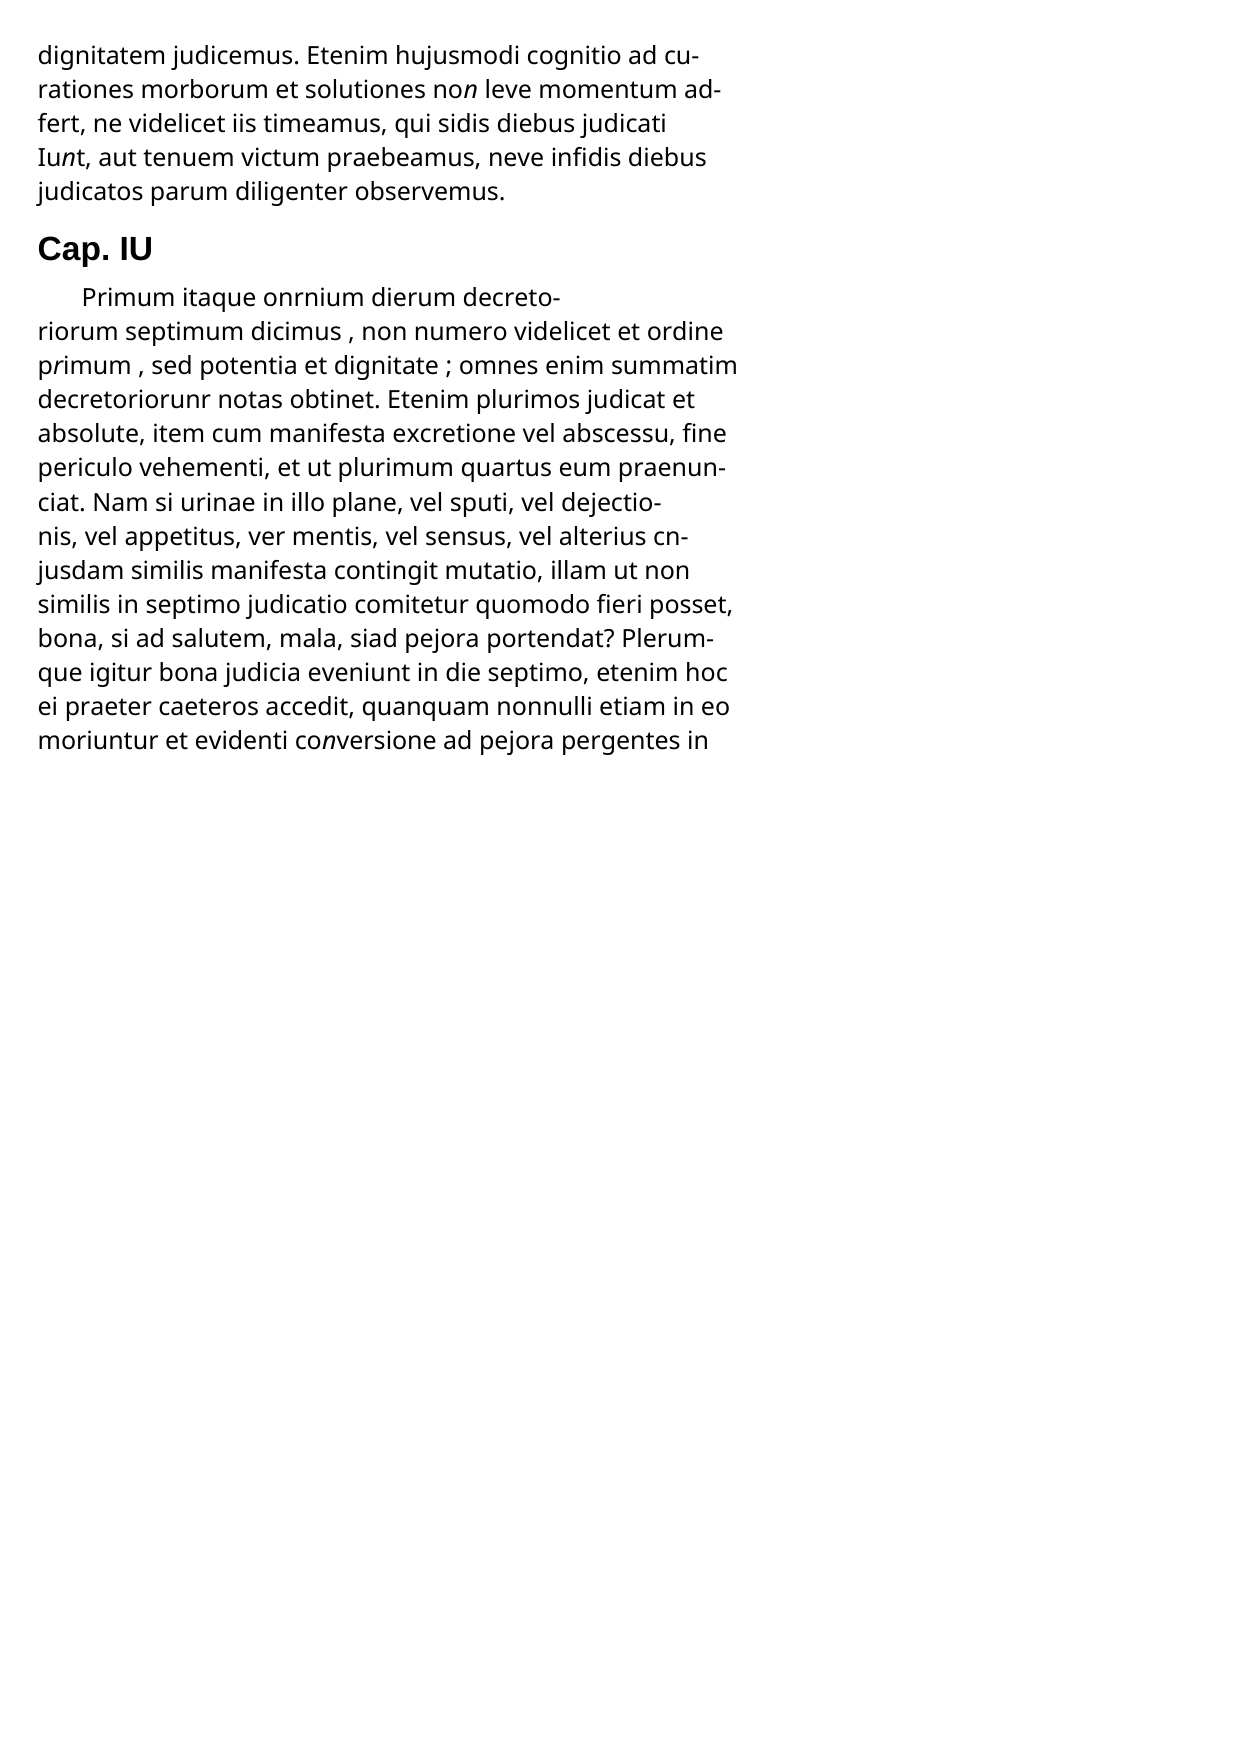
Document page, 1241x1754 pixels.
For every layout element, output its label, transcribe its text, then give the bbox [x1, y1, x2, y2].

text Primum itaque onrnium dierum decreto- riorum septimum dicimus , non numero videlicet et ordine primum , sed potentia et dignitate ; omnes enim summatim decretoriorunr notas obtinet. Etenim plurimos judicat et absolute, item cum manifesta excretione vel abscessu, fine periculo vehementi, et ut plurimum quartus eum praenun- ciat. Nam si urinae in illo plane, vel sputi, vel dejectio- nis, vel appetitus, ver mentis, vel sensus, vel alterius cn- jusdam similis manifesta contingit mutatio, illam ut non similis in septimo judicatio comitetur quomodo fieri posset, bona, si ad salutem, mala, siad pejora portendat? Plerum- que igitur bona judicia eveniunt in die septimo, etenim hoc ei praeter caeteros accedit, quanquam nonnulli etiam in eo moriuntur et evidenti conversione ad pejora pergentes in [37, 280, 1203, 757]
text dignitatem judicemus. Etenim hujusmodi cognitio ad cu- rationes morborum et solutiones non leve momentum ad- fert, ne videlicet iis timeamus, qui sidis diebus judicati Iunt, aut tenuem victum praebeamus, neve infidis diebus judicatos parum diligenter observemus. [37, 37, 1203, 208]
subtitle Cap. IU [37, 229, 1203, 267]
